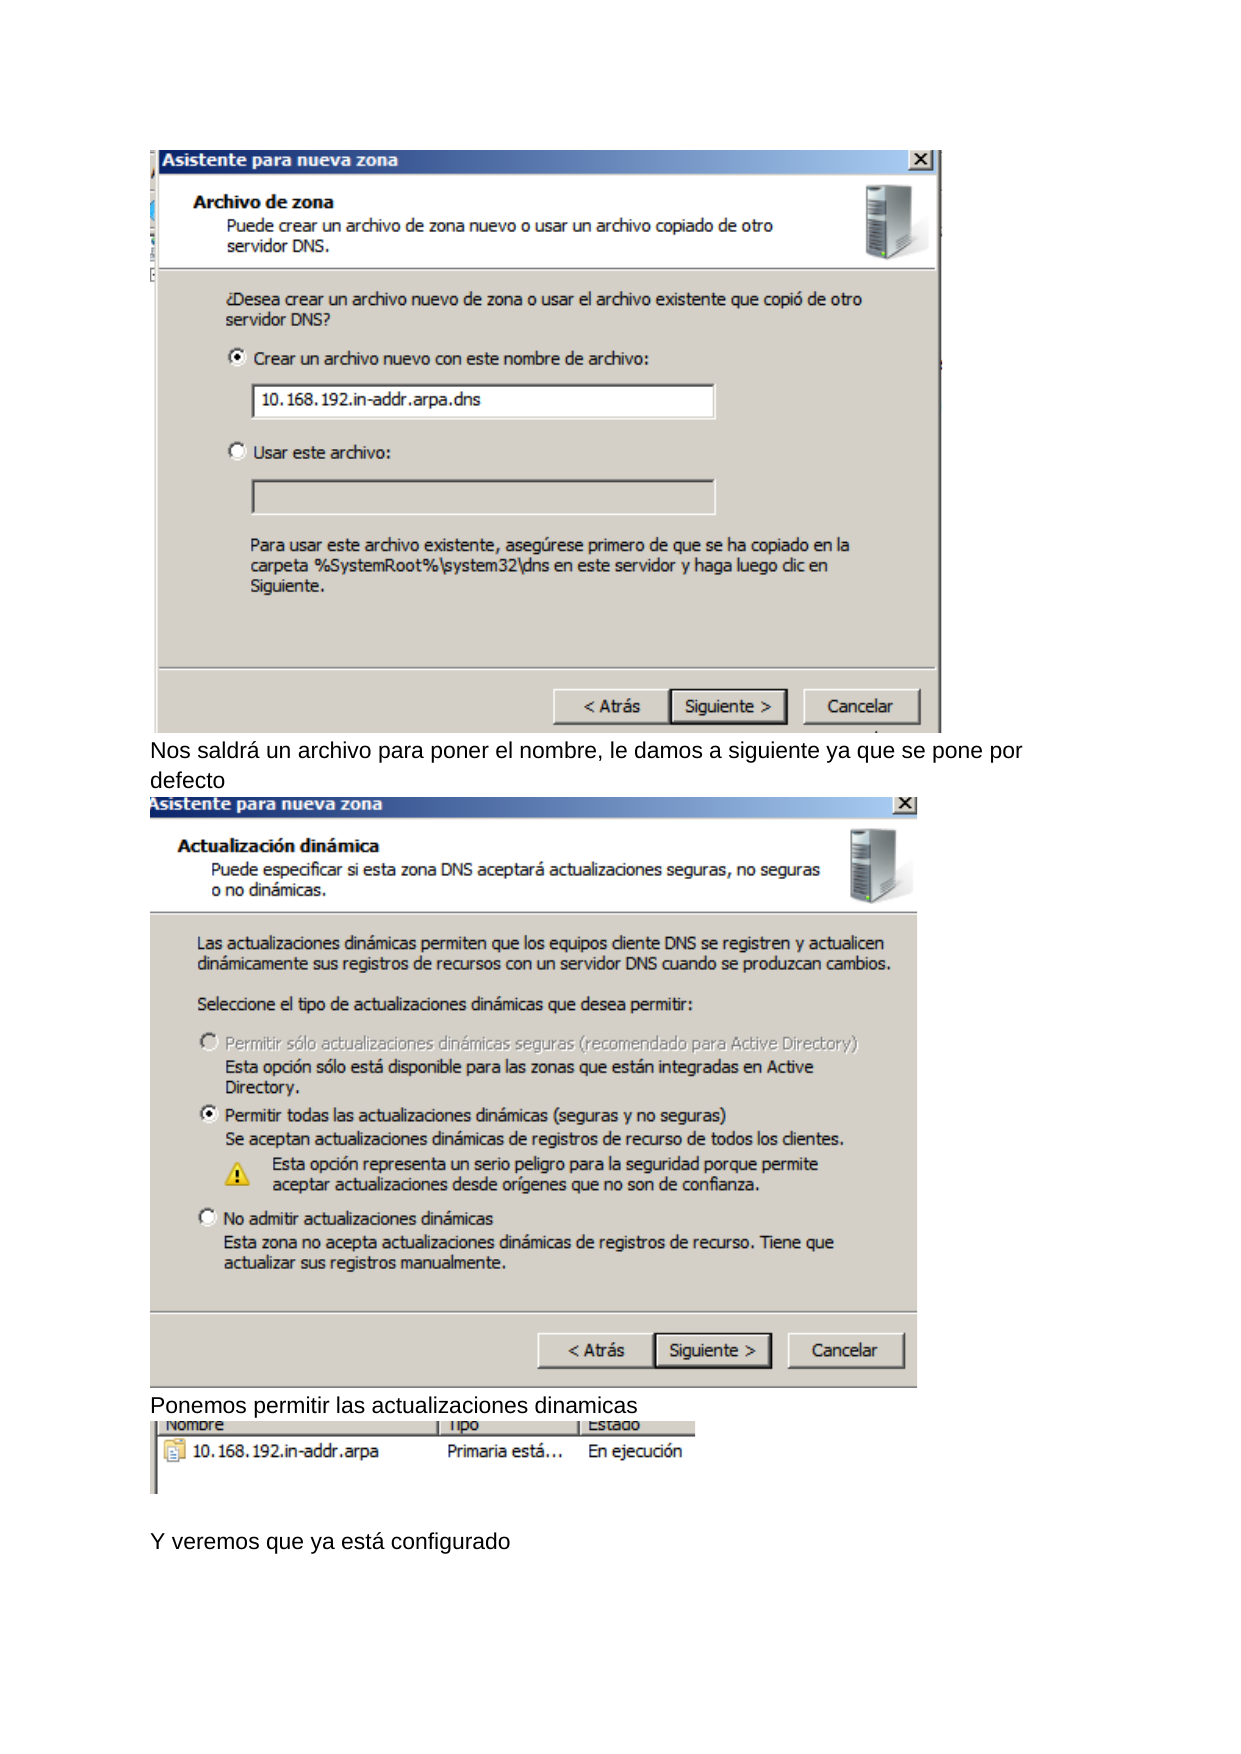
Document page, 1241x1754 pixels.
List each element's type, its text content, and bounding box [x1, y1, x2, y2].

picture [150, 797, 918, 1388]
text Y veremos que ya está configurado [150, 1528, 1090, 1554]
text Nos saldrá un archivo para poner el nombre, le damos a siguiente ya que se pone por defecto [150, 737, 1090, 793]
picture [150, 150, 943, 733]
picture [150, 1421, 696, 1494]
text Ponemos permitir las actualizaciones dinamicas [150, 1392, 1090, 1418]
